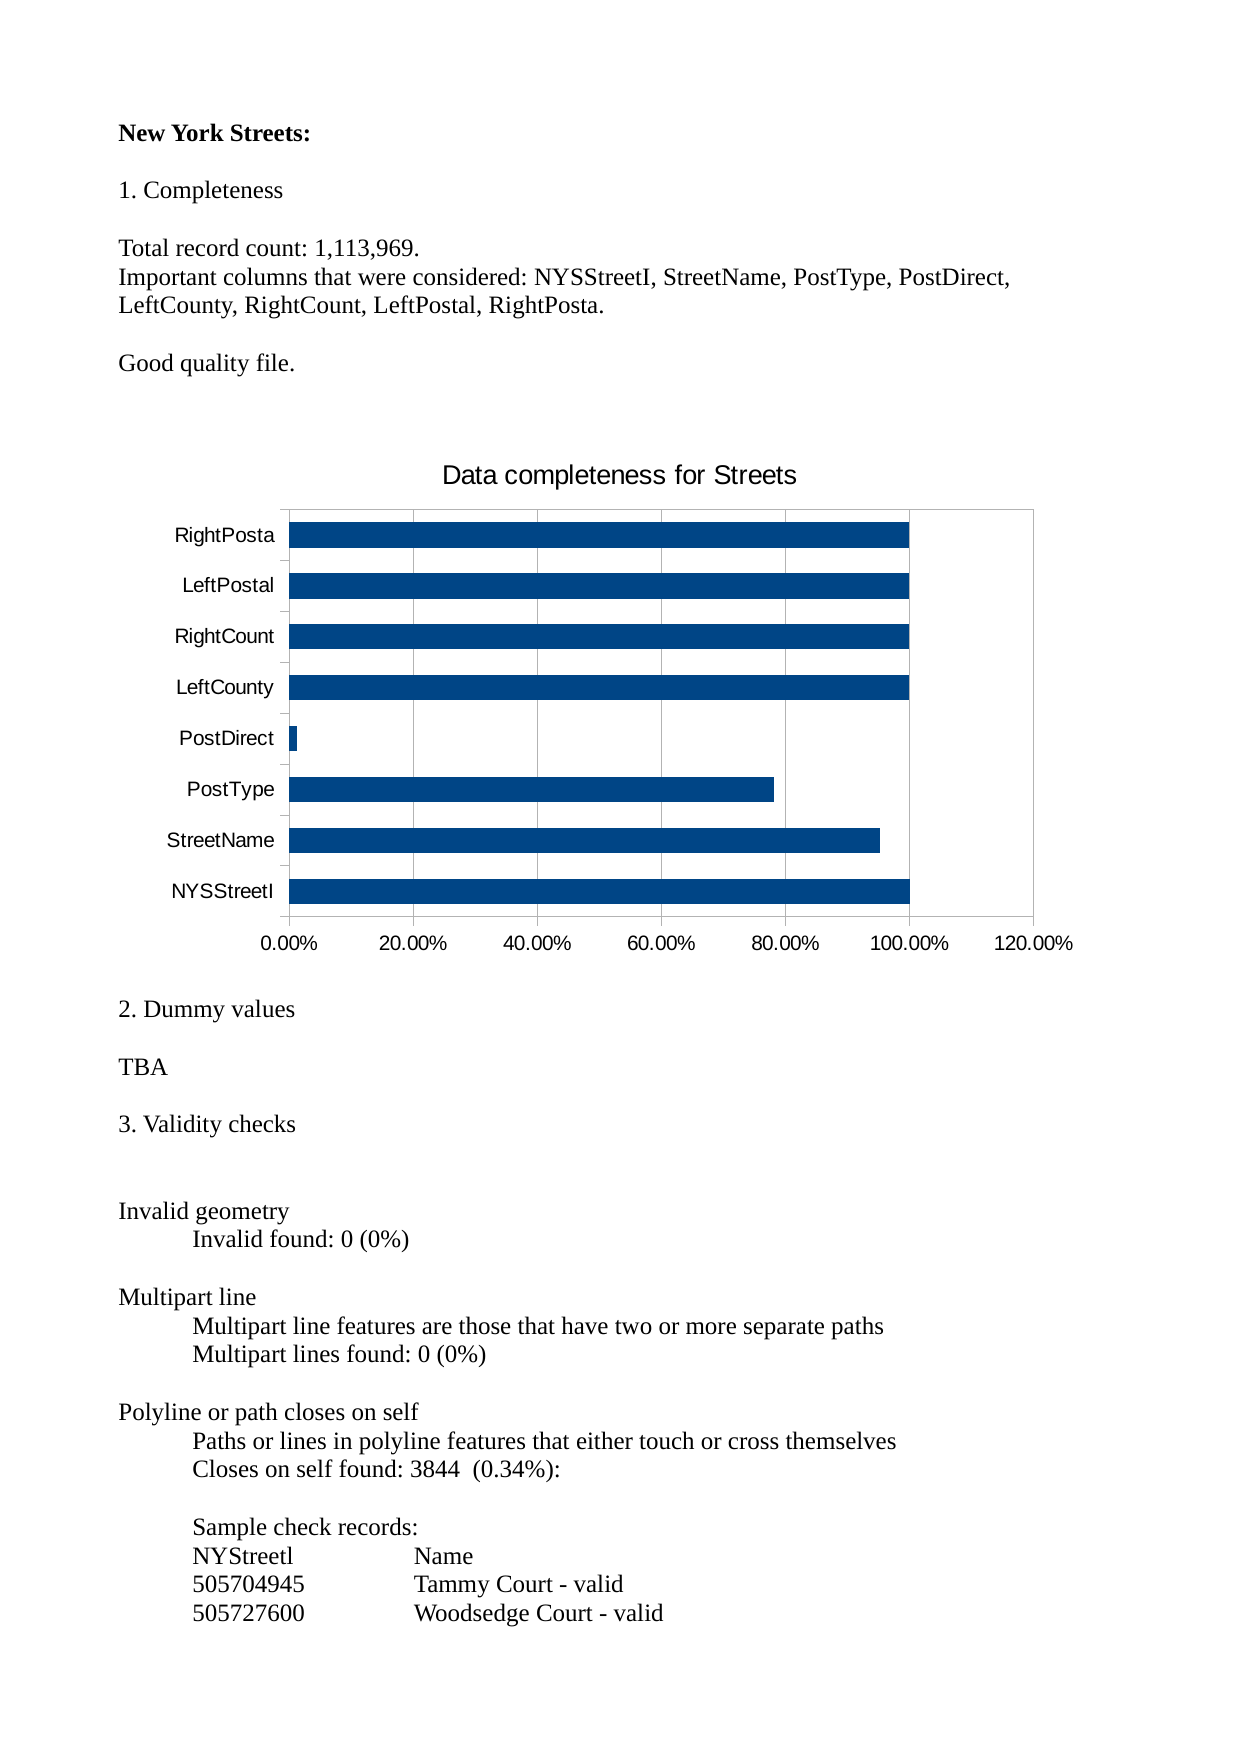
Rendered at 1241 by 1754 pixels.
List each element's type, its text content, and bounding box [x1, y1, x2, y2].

text 505704945 Tammy Court - valid [118, 1569, 1122, 1598]
text Multipart line features are those that have two or more separate paths [118, 1311, 1122, 1339]
text Good quality file. [118, 348, 1122, 377]
text Invalid geometry [118, 1196, 1122, 1224]
text TBA [118, 1052, 1122, 1081]
text Sample check records: [118, 1512, 1122, 1541]
text Multipart line [118, 1282, 1122, 1311]
text 1. Completeness [118, 176, 1122, 204]
text Invalid found: 0 (0%) [118, 1224, 1122, 1253]
text New York Streets: [118, 118, 1122, 147]
text Total record count: 1,113,969. [118, 233, 1122, 262]
text Multipart lines found: 0 (0%) [118, 1339, 1122, 1368]
text 505727600 Woodsedge Court - valid [118, 1598, 1122, 1627]
text Closes on self found: 3844 (0.34%): [118, 1454, 1122, 1483]
text 2. Dummy values [118, 994, 1122, 1023]
text Paths or lines in polyline features that either touch or cross themselves [118, 1426, 1122, 1454]
text Polyline or path closes on self [118, 1397, 1122, 1426]
text Important columns that were considered: NYSStreetI, StreetName, PostType, PostDirect, LeftCounty, RightCount, LeftPostal, RightPosta. [118, 262, 1122, 319]
text 3. Validity checks [118, 1109, 1122, 1138]
text NYStreetl Name [118, 1541, 1122, 1569]
